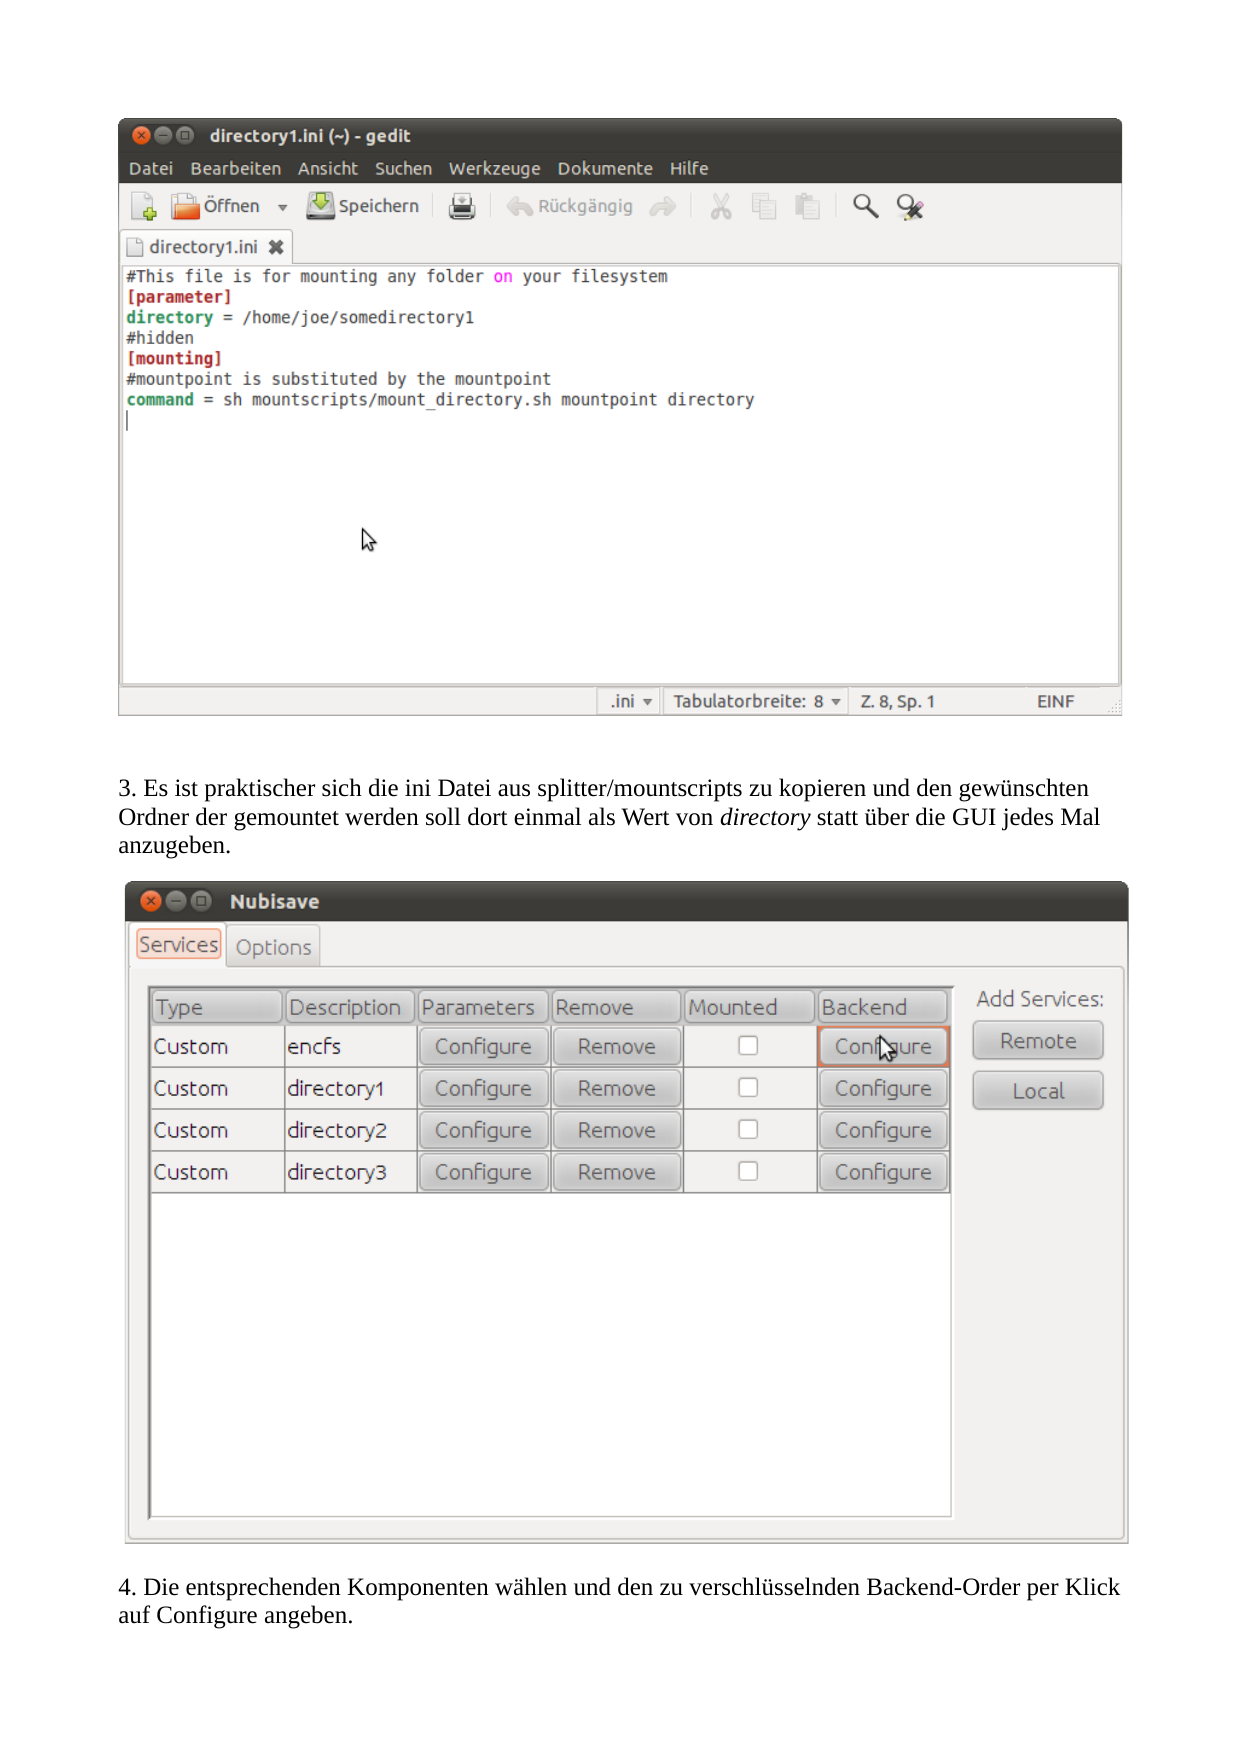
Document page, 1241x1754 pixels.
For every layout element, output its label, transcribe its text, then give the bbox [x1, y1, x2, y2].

text 3. Es ist praktischer sich die ini Datei aus splitter/mountscripts zu kopieren und den gewünschten Ordner der gemountet werden soll dort einmal als Wert von directory statt über die GUI jedes Mal anzugeben. [118, 773, 1122, 859]
picture [118, 118, 1123, 716]
text 4. Die entsprechenden Komponenten wählen und den zu verschlüsselnden Backend-Order per Klick auf Configure angeben. [118, 1572, 1122, 1629]
picture [124, 881, 1129, 1544]
